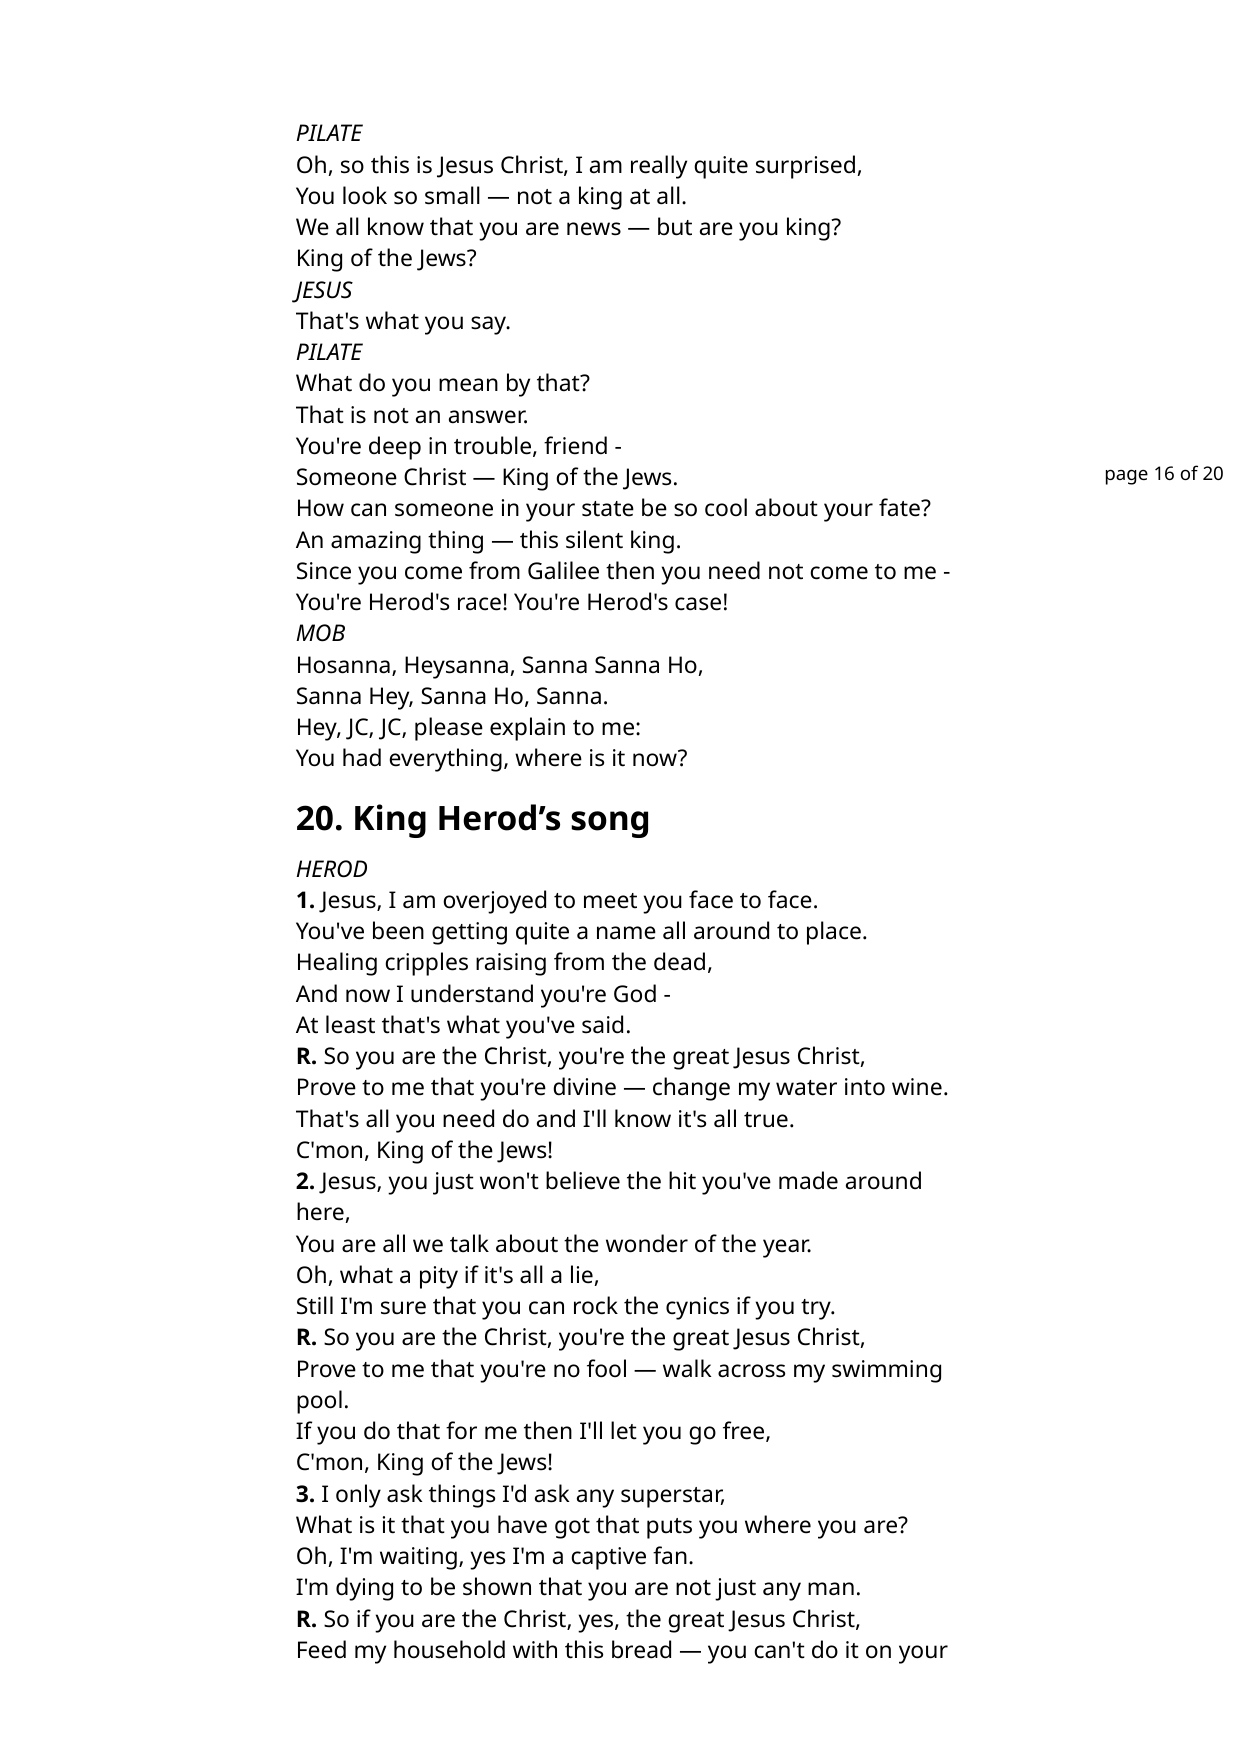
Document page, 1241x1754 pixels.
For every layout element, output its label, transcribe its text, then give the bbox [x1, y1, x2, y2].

text R. So you are the Christ, you're the great Jesus Christ, Prove to me that you're divine — change my water into wine. That's all you need do and I'll know it's all true. C'mon, King of the Jews! [296, 1040, 961, 1165]
text R. So you are the Christ, you're the great Jesus Christ, Prove to me that you're no fool — walk across my swimming pool. If you do that for me then I'll let you go free, C'mon, King of the Jews! [296, 1321, 961, 1478]
text PILATE Oh, so this is Jesus Christ, I am really quite surprised, You look so small — not a king at all. We all know that you are news — but are you king? King of the Jews? [296, 117, 961, 273]
text R. So if you are the Christ, yes, the great Jesus Christ, Feed my household with this bread — you can't do it on your [296, 1603, 961, 1665]
text HEROD 1. Jesus, I am overjoyed to meet you face to face. You've been getting quite a name all around to place. Healing cripples raising from the dead, And now I understand you're God - At least that's what you've said. [296, 853, 961, 1040]
text PILATE What do you mean by that? That is not an answer. You're deep in trouble, friend - Someone Christ — King of the Jews. How can someone in your state be so cool about your fate? An amazing thing — this silent king. Since you come from Galilee then you need not come to me - You're Herod's race! You're Herod's case! [296, 336, 961, 617]
text JESUS That's what you say. [296, 273, 961, 336]
subtitle 20. King Herod’s song [296, 794, 961, 840]
text 3. I only ask things I'd ask any superstar, What is it that you have got that puts you where you are? Oh, I'm waiting, yes I'm a captive fan. I'm dying to be shown that you are not just any man. [296, 1478, 961, 1603]
text MOB Hosanna, Heysanna, Sanna Sanna Ho, Sanna Hey, Sanna Ho, Sanna. Hey, JC, JC, please explain to me: You had everything, where is it now? [296, 617, 961, 773]
text 2. Jesus, you just won't believe the hit you've made around here, You are all we talk about the wonder of the year. Oh, what a pity if it's all a lie, Still I'm sure that you can rock the cynics if you try. [296, 1165, 961, 1321]
